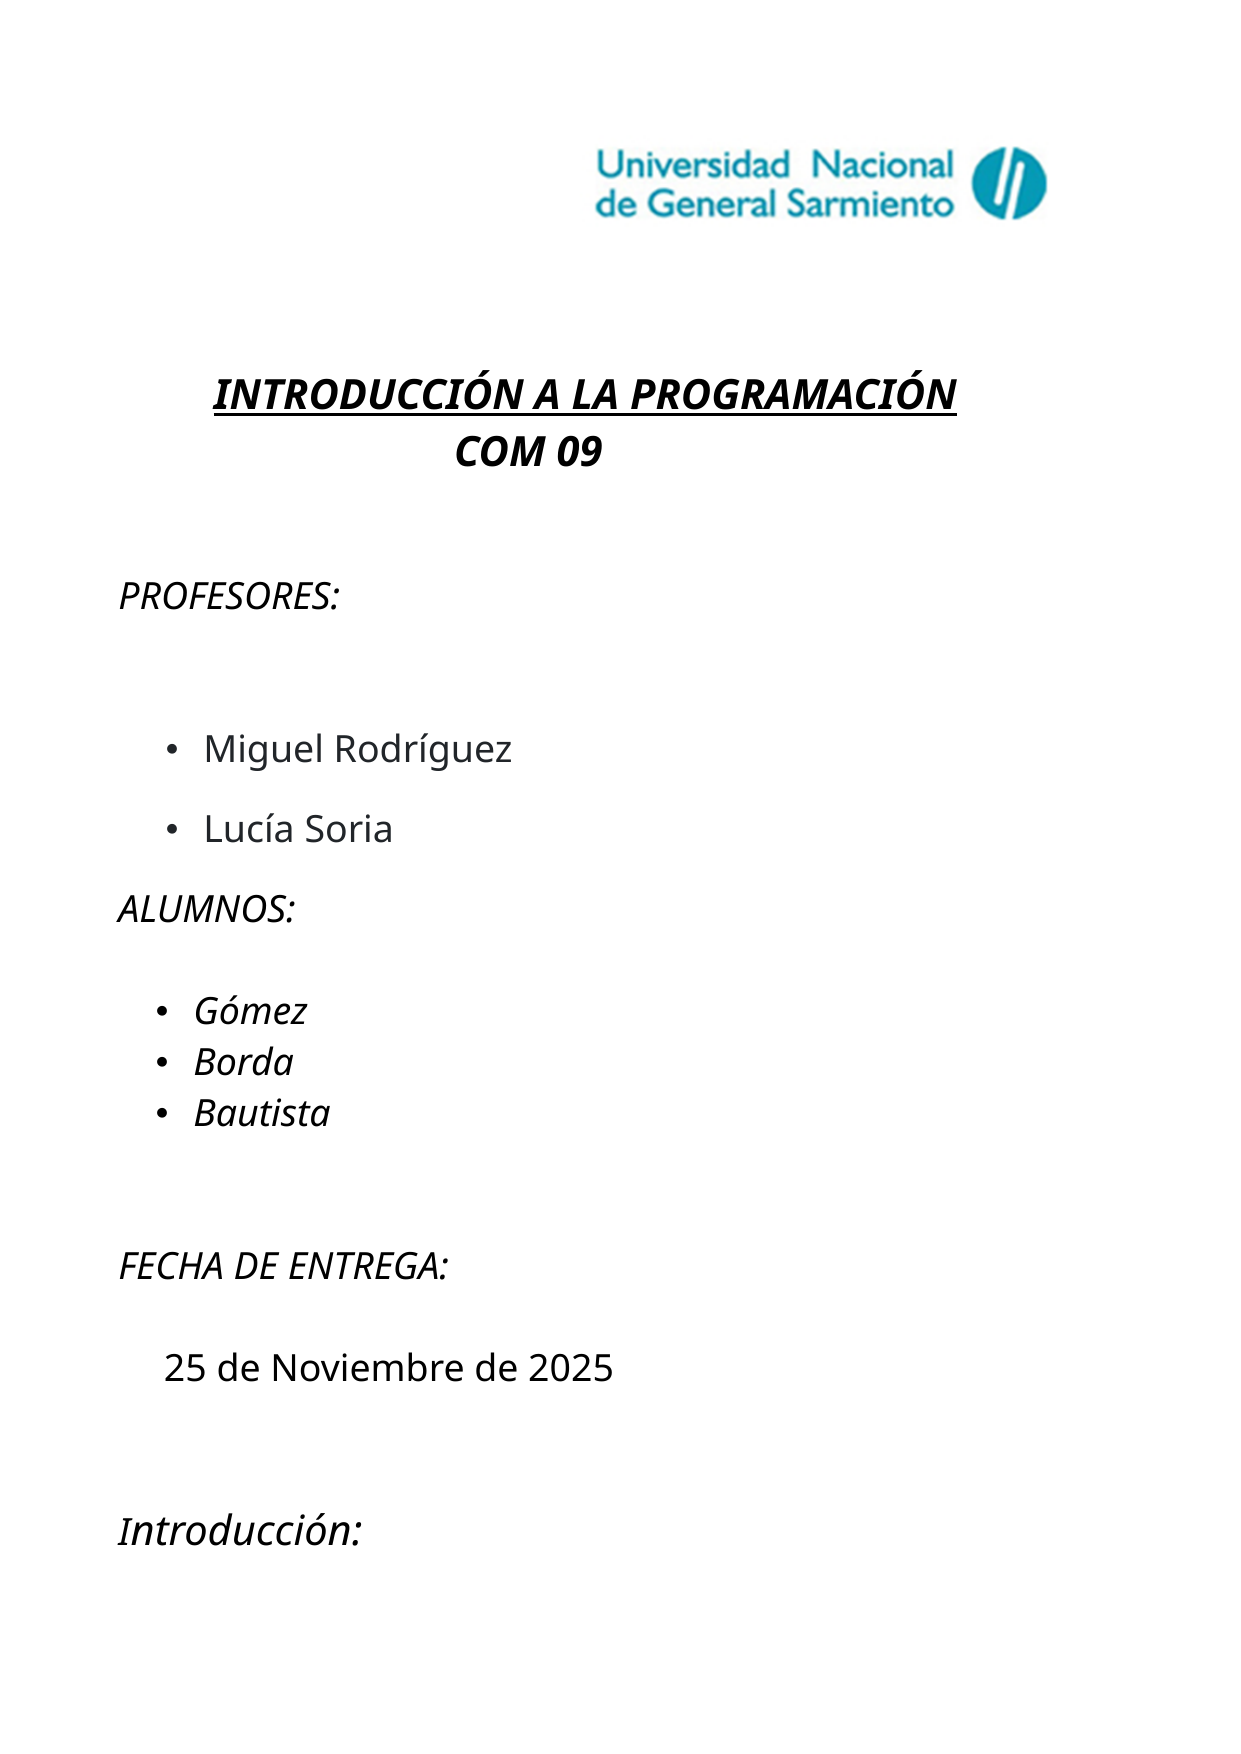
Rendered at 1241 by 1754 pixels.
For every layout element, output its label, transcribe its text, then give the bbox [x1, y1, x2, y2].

list Borda [156, 1035, 1122, 1086]
list Lucía Soria [166, 802, 1122, 853]
picture [508, 118, 1094, 253]
list Miguel Rodríguez [166, 722, 1122, 773]
text PROFESORES: [118, 569, 1122, 620]
text ALUMNOS: [118, 882, 1122, 933]
text FECHA DE ENTREGA: [118, 1239, 1122, 1290]
text Introducción: [118, 1501, 1122, 1558]
text INTRODUCCIÓN A LA PROGRAMACIÓN [118, 365, 1122, 422]
text COM 09 [118, 422, 1122, 478]
text 25 de Noviembre de 2025 [118, 1341, 1122, 1392]
list Gómez [156, 984, 1122, 1035]
list Bautista [156, 1086, 1122, 1137]
